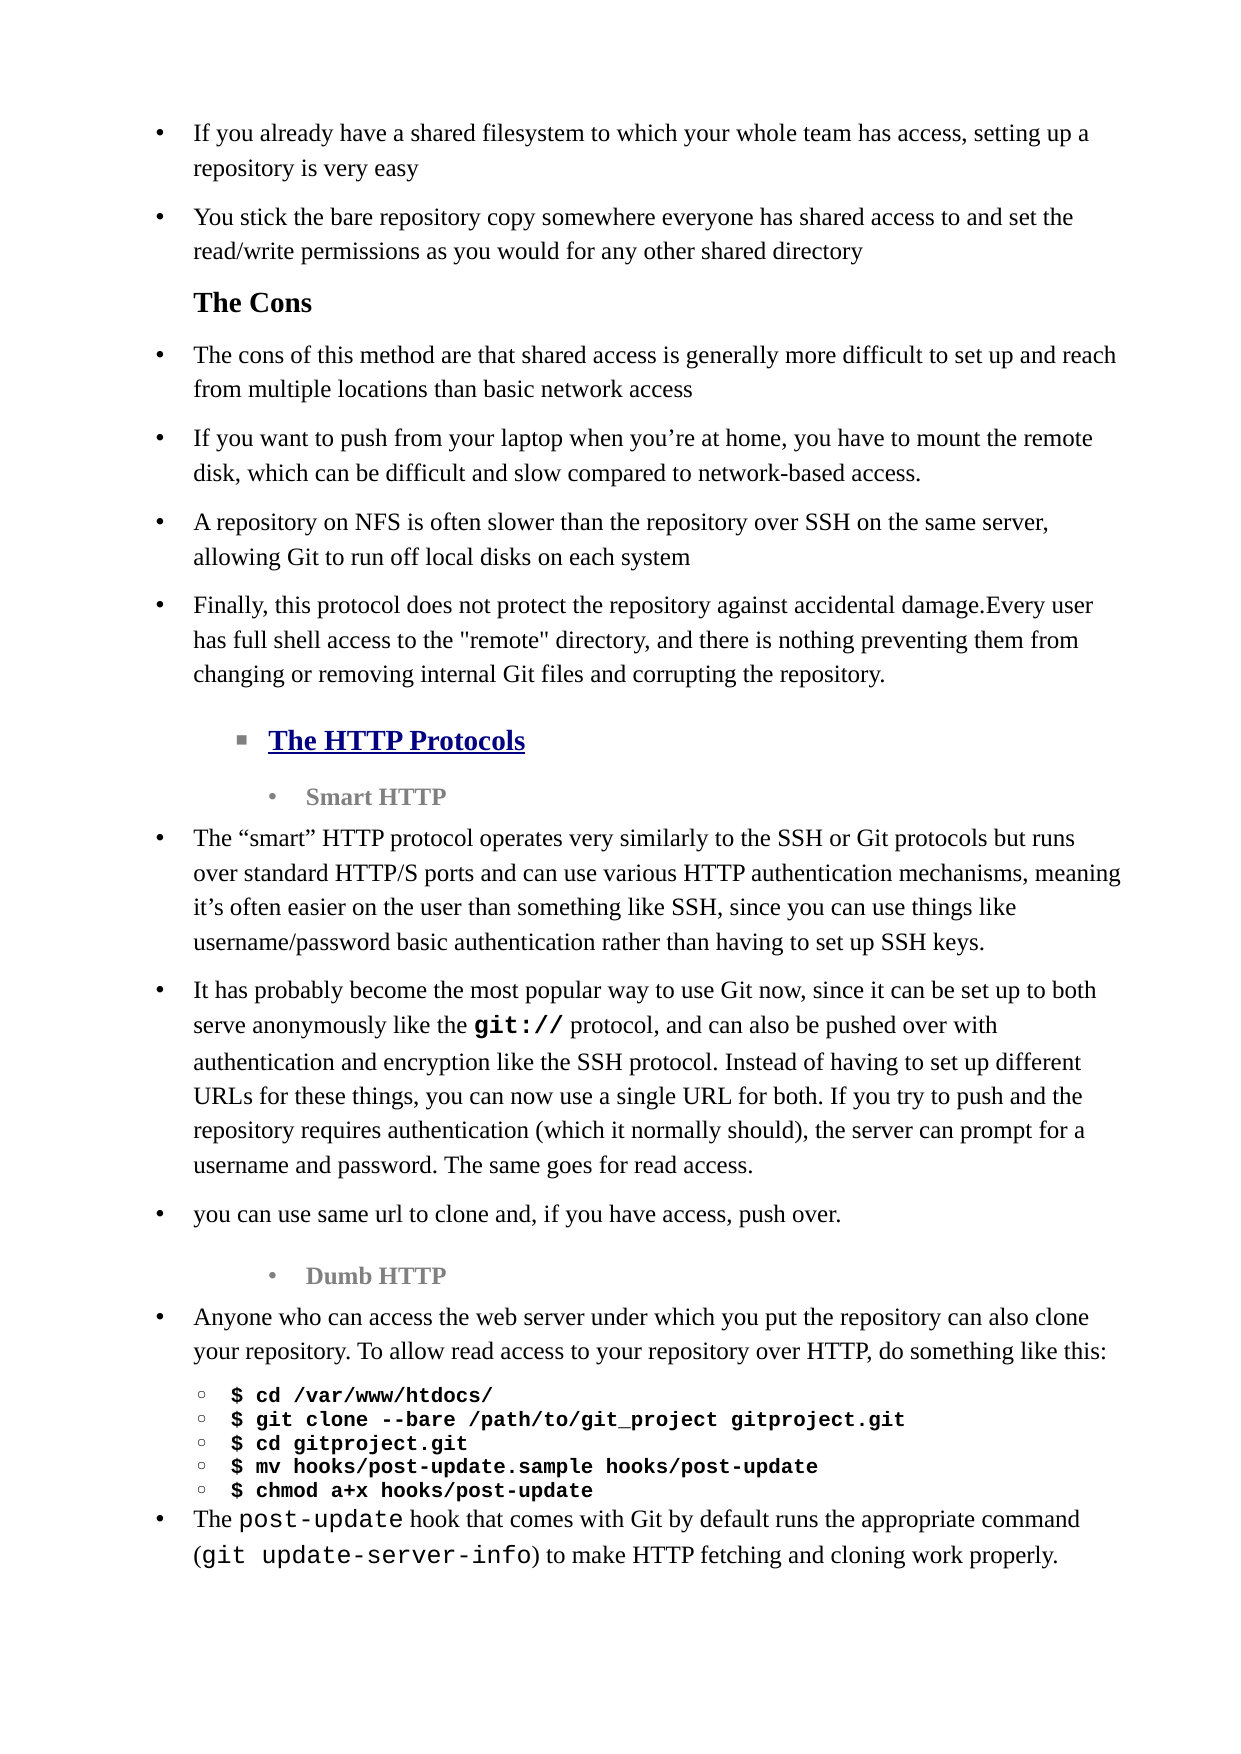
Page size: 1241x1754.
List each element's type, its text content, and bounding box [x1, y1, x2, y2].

list The Cons [156, 285, 1122, 319]
list It has probably become the most popular way to use Git now, since it can be set up to both serve anonymously like the git:// protocol, and can also be pushed over with authentication and encryption like the SSH protocol. Instead of having to set up different URLs for these things, you can now use a single URL for both. If you try to push and the repository requires authentication (which it normally should), the server can prompt for a username and password. The same goes for read access. [156, 976, 1122, 1179]
subtitle The HTTP Protocols [231, 723, 1122, 757]
list Anyone who can access the web server under which you put the repository can also clone your repository. To allow read access to your repository over HTTP, do something like this: [156, 1302, 1122, 1365]
list $ mv hooks/post-update.sample hooks/post-update [193, 1456, 1122, 1480]
list The post-update hook that comes with Git by default runs the appropriate command (git update-server-info) to make HTTP fetching and cloning work properly. [156, 1504, 1122, 1571]
subtitle Smart HTTP [268, 782, 1122, 811]
list $ git clone --bare /path/to/git_project gitproject.git [193, 1409, 1122, 1433]
list $ cd gitproject.git [193, 1433, 1122, 1456]
list $ chmod a+x hooks/post-update [193, 1480, 1122, 1504]
list If you already have a shared filesystem to which your whole team has access, setting up a repository is very easy [156, 118, 1122, 181]
list The cons of this method are that shared access is generally more difficult to set up and reach from multiple locations than basic network access [156, 340, 1122, 403]
subtitle Dumb HTTP [268, 1261, 1122, 1289]
list $ cd /var/www/htdocs/ [193, 1386, 1122, 1409]
list You stick the bare repository copy somewhere everyone has shared access to and set the read/write permissions as you would for any other shared directory [156, 202, 1122, 265]
list Finally, this protocol does not protect the repository against accidental damage.Every user has full shell access to the "remote" directory, and there is nothing preventing them from changing or removing internal Git files and corrupting the repository. [156, 591, 1122, 688]
list The “smart” HTTP protocol operates very similarly to the SSH or Git protocols but runs over standard HTTP/S ports and can use various HTTP authentication mechanisms, meaning it’s often easier on the user than something like SSH, since you can use things like username/password basic authentication rather than having to set up SSH keys. [156, 823, 1122, 955]
list If you want to push from your laptop when you’re at home, you have to mount the remote disk, which can be difficult and slow compared to network-based access. [156, 423, 1122, 487]
list A repository on NFS is often slower than the repository over SSH on the same server, allowing Git to run off local disks on each system [156, 507, 1122, 570]
list you can use same url to clone and, if you have access, push over. [156, 1199, 1122, 1228]
